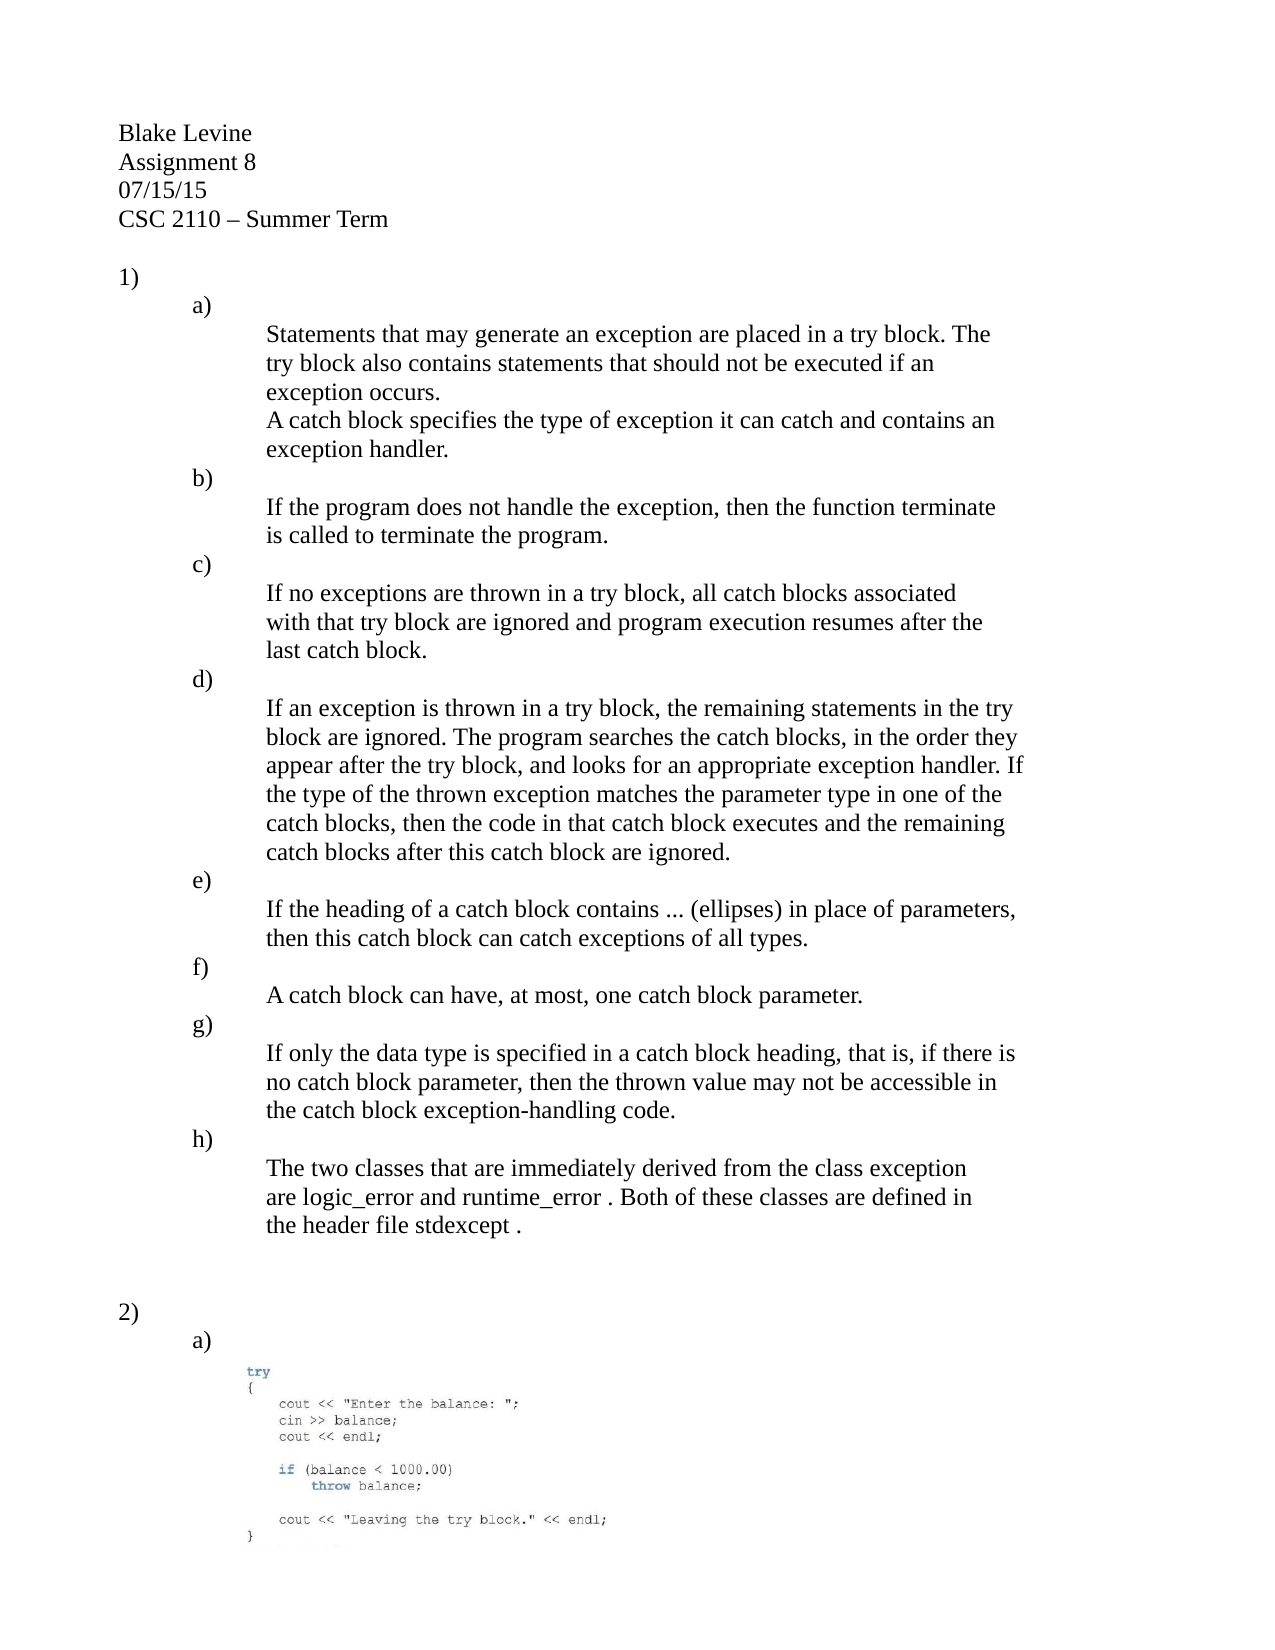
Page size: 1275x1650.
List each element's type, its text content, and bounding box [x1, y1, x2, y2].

text If the heading of a catch block contains ... (ellipses) in place of parameters, [118, 894, 1157, 923]
text c) [118, 549, 1157, 578]
text CSC 2110 – Summer Term [118, 204, 1157, 233]
text 1) [118, 262, 1157, 291]
text a) [118, 291, 1157, 319]
text A catch block can have, at most, one catch block parameter. [118, 981, 1157, 1009]
text g) [118, 1009, 1157, 1038]
text If an exception is thrown in a try block, the remaining statements in the try [118, 693, 1157, 722]
text Blake Levine [118, 118, 1157, 147]
text 07/15/15 [118, 176, 1157, 204]
text d) [118, 664, 1157, 693]
text the header file stdexcept . [118, 1211, 1157, 1239]
text exception handler. [118, 434, 1157, 463]
text b) [118, 463, 1157, 492]
text try block also contains statements that should not be executed if an [118, 348, 1157, 377]
picture [241, 1356, 627, 1547]
text are logic_error and runtime_error . Both of these classes are defined in [118, 1182, 1157, 1211]
text h) [118, 1124, 1157, 1153]
text with that try block are ignored and program execution resumes after the [118, 607, 1157, 636]
text is called to terminate the program. [118, 521, 1157, 549]
text If no exceptions are thrown in a try block, all catch blocks associated [118, 578, 1157, 607]
text If the program does not handle the exception, then the function terminate [118, 492, 1157, 521]
text The two classes that are immediately derived from the class exception [118, 1153, 1157, 1182]
text Statements that may generate an exception are placed in a try block. The [118, 319, 1157, 348]
text appear after the try block, and looks for an appropriate exception handler. If [118, 751, 1157, 779]
text catch blocks after this catch block are ignored. [118, 837, 1157, 866]
text a) [118, 1326, 1157, 1354]
text If only the data type is specified in a catch block heading, that is, if there is [118, 1038, 1157, 1067]
text catch blocks, then the code in that catch block executes and the remaining [118, 808, 1157, 837]
text 2) [118, 1297, 1157, 1326]
text the catch block exception-handling code. [118, 1096, 1157, 1124]
text block are ignored. The program searches the catch blocks, in the order they [118, 722, 1157, 751]
text f) [118, 952, 1157, 981]
text no catch block parameter, then the thrown value may not be accessible in [118, 1067, 1157, 1096]
text last catch block. [118, 636, 1157, 664]
text e) [118, 866, 1157, 894]
text the type of the thrown exception matches the parameter type in one of the [118, 779, 1157, 808]
text exception occurs. [118, 377, 1157, 406]
text A catch block specifies the type of exception it can catch and contains an [118, 406, 1157, 434]
text then this catch block can catch exceptions of all types. [118, 923, 1157, 952]
text Assignment 8 [118, 147, 1157, 176]
